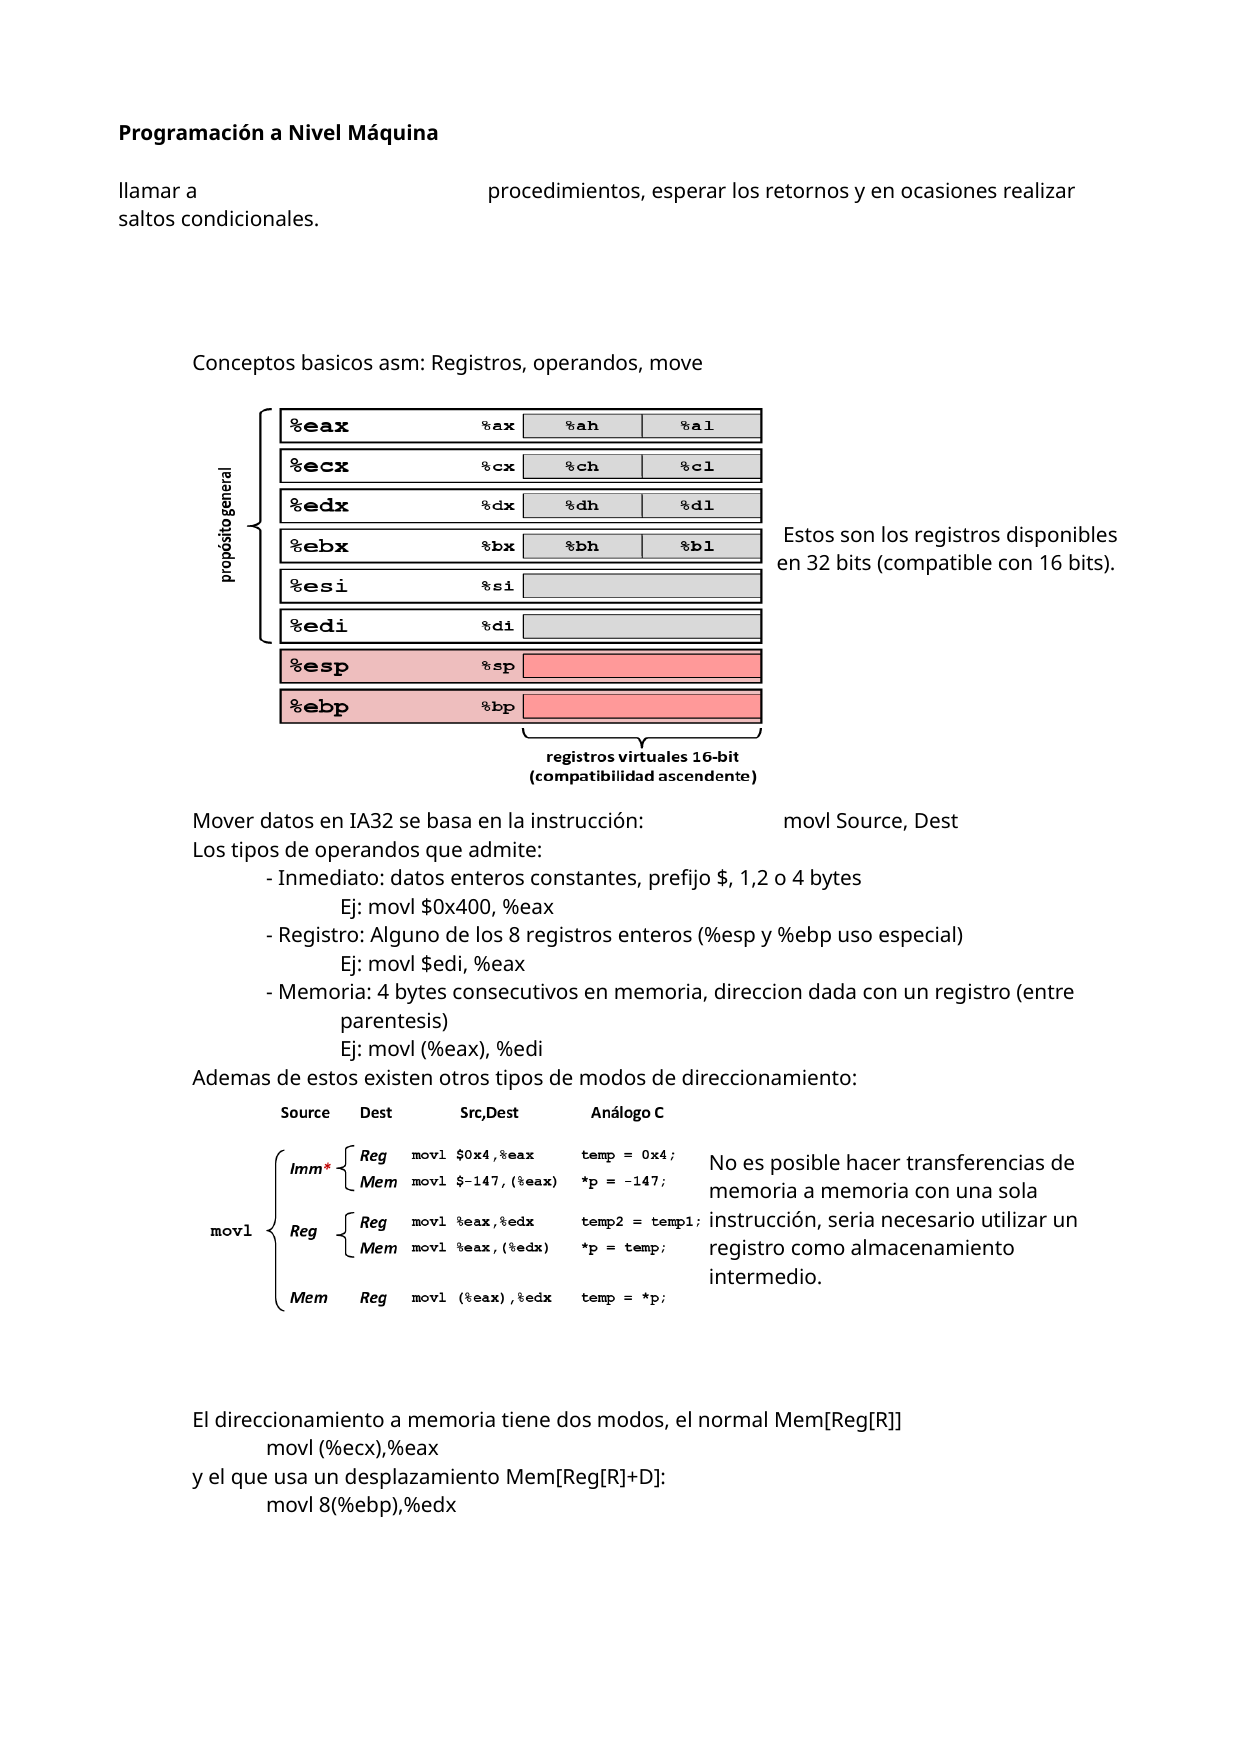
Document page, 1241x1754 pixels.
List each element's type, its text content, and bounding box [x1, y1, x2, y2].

text No es posible hacer transferencias de memoria a memoria con una sola instrucción, seria necesario utilizar un registro como almacenamiento intermedio. [709, 1148, 1122, 1290]
text Ej: movl $edi, %eax [118, 949, 1122, 977]
picture [204, 404, 777, 788]
text movl (%ecx),%eax [118, 1433, 1122, 1462]
text Los tipos de operandos que admite: [118, 835, 1122, 863]
text Ademas de estos existen otros tipos de modos de direccionamiento: [118, 1063, 1122, 1091]
text - Inmediato: datos enteros constantes, prefijo $, 1,2 o 4 bytes [118, 863, 1122, 892]
text Ej: movl (%eax), %edi [118, 1034, 1122, 1063]
text y el que usa un desplazamiento Mem[Reg[R]+D]: [118, 1462, 1122, 1490]
text [118, 1148, 206, 1290]
text llamar a procedimientos, esperar los retornos y en ocasiones realizar saltos condicionales. [118, 176, 1122, 233]
text - Memoria: 4 bytes consecutivos en memoria, direccion dada con un registro (entre parentesis) [118, 977, 1122, 1034]
text Mover datos en IA32 se basa en la instrucción: movl Source, Dest [118, 807, 1122, 835]
text Ej: movl $0x400, %eax [118, 892, 1122, 920]
text - Registro: Alguno de los 8 registros enteros (%esp y %ebp uso especial) [118, 920, 1122, 949]
text Conceptos basicos asm: Registros, operandos, move [118, 348, 1122, 376]
text El direccionamiento a memoria tiene dos modos, el normal Mem[Reg[R]] [118, 1405, 1122, 1433]
text movl 8(%ebp),%edx [118, 1490, 1122, 1519]
text Estos son los registros disponibles en 32 bits (compatible con 16 bits). [777, 520, 1122, 577]
picture [206, 1100, 709, 1320]
text [118, 520, 204, 577]
